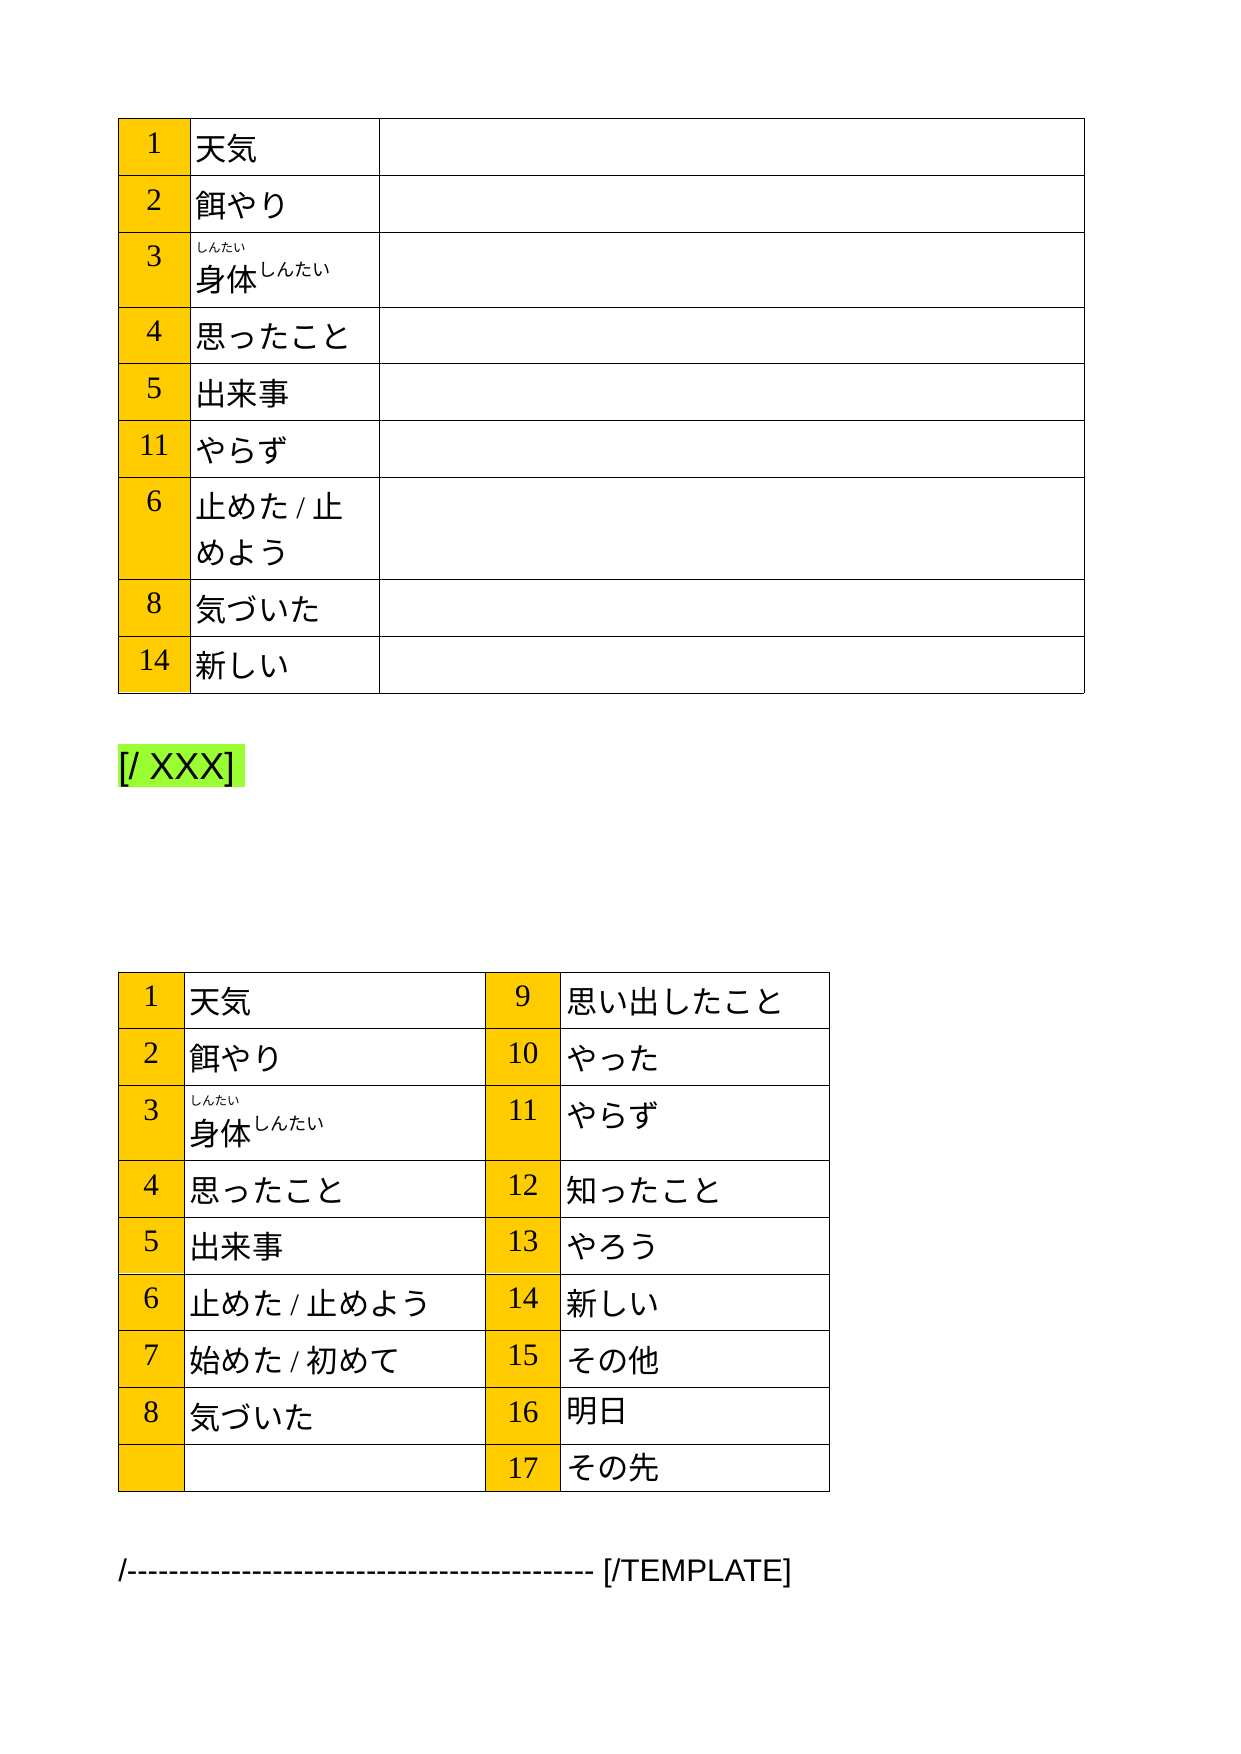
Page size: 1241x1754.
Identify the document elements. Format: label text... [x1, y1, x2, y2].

table_header 1 [119, 119, 190, 175]
table_cell 出来事 [191, 364, 379, 420]
table_cell 12 [486, 1161, 560, 1217]
table_cell 知ったこと [561, 1161, 829, 1217]
table_cell [119, 1445, 184, 1491]
table_cell 思ったこと [185, 1161, 485, 1217]
table_header [380, 119, 1084, 175]
table_cell やらず [191, 421, 379, 477]
table_cell [380, 478, 1084, 579]
text [/ XXX] [118, 744, 1122, 787]
table_cell [380, 233, 1084, 307]
table_cell 思ったこと [191, 308, 379, 363]
table_cell 新しい [561, 1275, 829, 1330]
table_cell 6 [119, 1275, 184, 1330]
table_cell 2 [119, 1029, 184, 1085]
table_cell 身体しんたいしんたい [191, 233, 379, 307]
table_cell [185, 1445, 485, 1491]
table_cell [380, 176, 1084, 232]
table_cell [380, 421, 1084, 477]
table_cell 13 [486, 1218, 560, 1273]
table_cell 4 [119, 1161, 184, 1217]
table_header 1 [119, 973, 184, 1028]
table_cell 気づいた [191, 580, 379, 636]
table_header 思い出したこと [561, 973, 829, 1028]
table_cell [380, 308, 1084, 363]
table_cell 餌やり [185, 1029, 485, 1085]
table_cell 8 [119, 580, 190, 636]
table_cell 始めた / 初めて [185, 1331, 485, 1387]
table_cell 身体しんたいしんたい [185, 1086, 485, 1160]
table_cell 新しい [191, 637, 379, 692]
table_cell その先 [561, 1445, 829, 1491]
text /--------------------------------------------- [/TEMPLATE] [118, 1552, 1122, 1588]
table_cell 8 [119, 1388, 184, 1444]
table_header 9 [486, 973, 560, 1028]
table_cell [380, 580, 1084, 636]
table_cell 16 [486, 1388, 560, 1444]
table_cell 止めた / 止めよう [191, 478, 379, 579]
table_cell 3 [119, 1086, 184, 1160]
table_cell 14 [119, 637, 190, 692]
table_cell 17 [486, 1445, 560, 1491]
table_cell その他 [561, 1331, 829, 1387]
table_cell 10 [486, 1029, 560, 1085]
table_cell 2 [119, 176, 190, 232]
table_cell 餌やり [191, 176, 379, 232]
table_cell 5 [119, 1218, 184, 1273]
table_cell やらず [561, 1086, 829, 1160]
table_cell 気づいた [185, 1388, 485, 1444]
table_cell 3 [119, 233, 190, 307]
table_cell 5 [119, 364, 190, 420]
table_cell 4 [119, 308, 190, 363]
table_cell 14 [486, 1275, 560, 1330]
table_cell やった [561, 1029, 829, 1085]
table_header 天気 [185, 973, 485, 1028]
table_cell 明日 [561, 1388, 829, 1444]
table_cell [380, 637, 1084, 692]
table_cell やろう [561, 1218, 829, 1273]
table_header 天気 [191, 119, 379, 175]
table_cell 11 [486, 1086, 560, 1160]
table_cell 止めた / 止めよう [185, 1275, 485, 1330]
table_cell [380, 364, 1084, 420]
table_cell 出来事 [185, 1218, 485, 1273]
table_cell 11 [119, 421, 190, 477]
table_cell 15 [486, 1331, 560, 1387]
table_cell 7 [119, 1331, 184, 1387]
table_cell 6 [119, 478, 190, 579]
